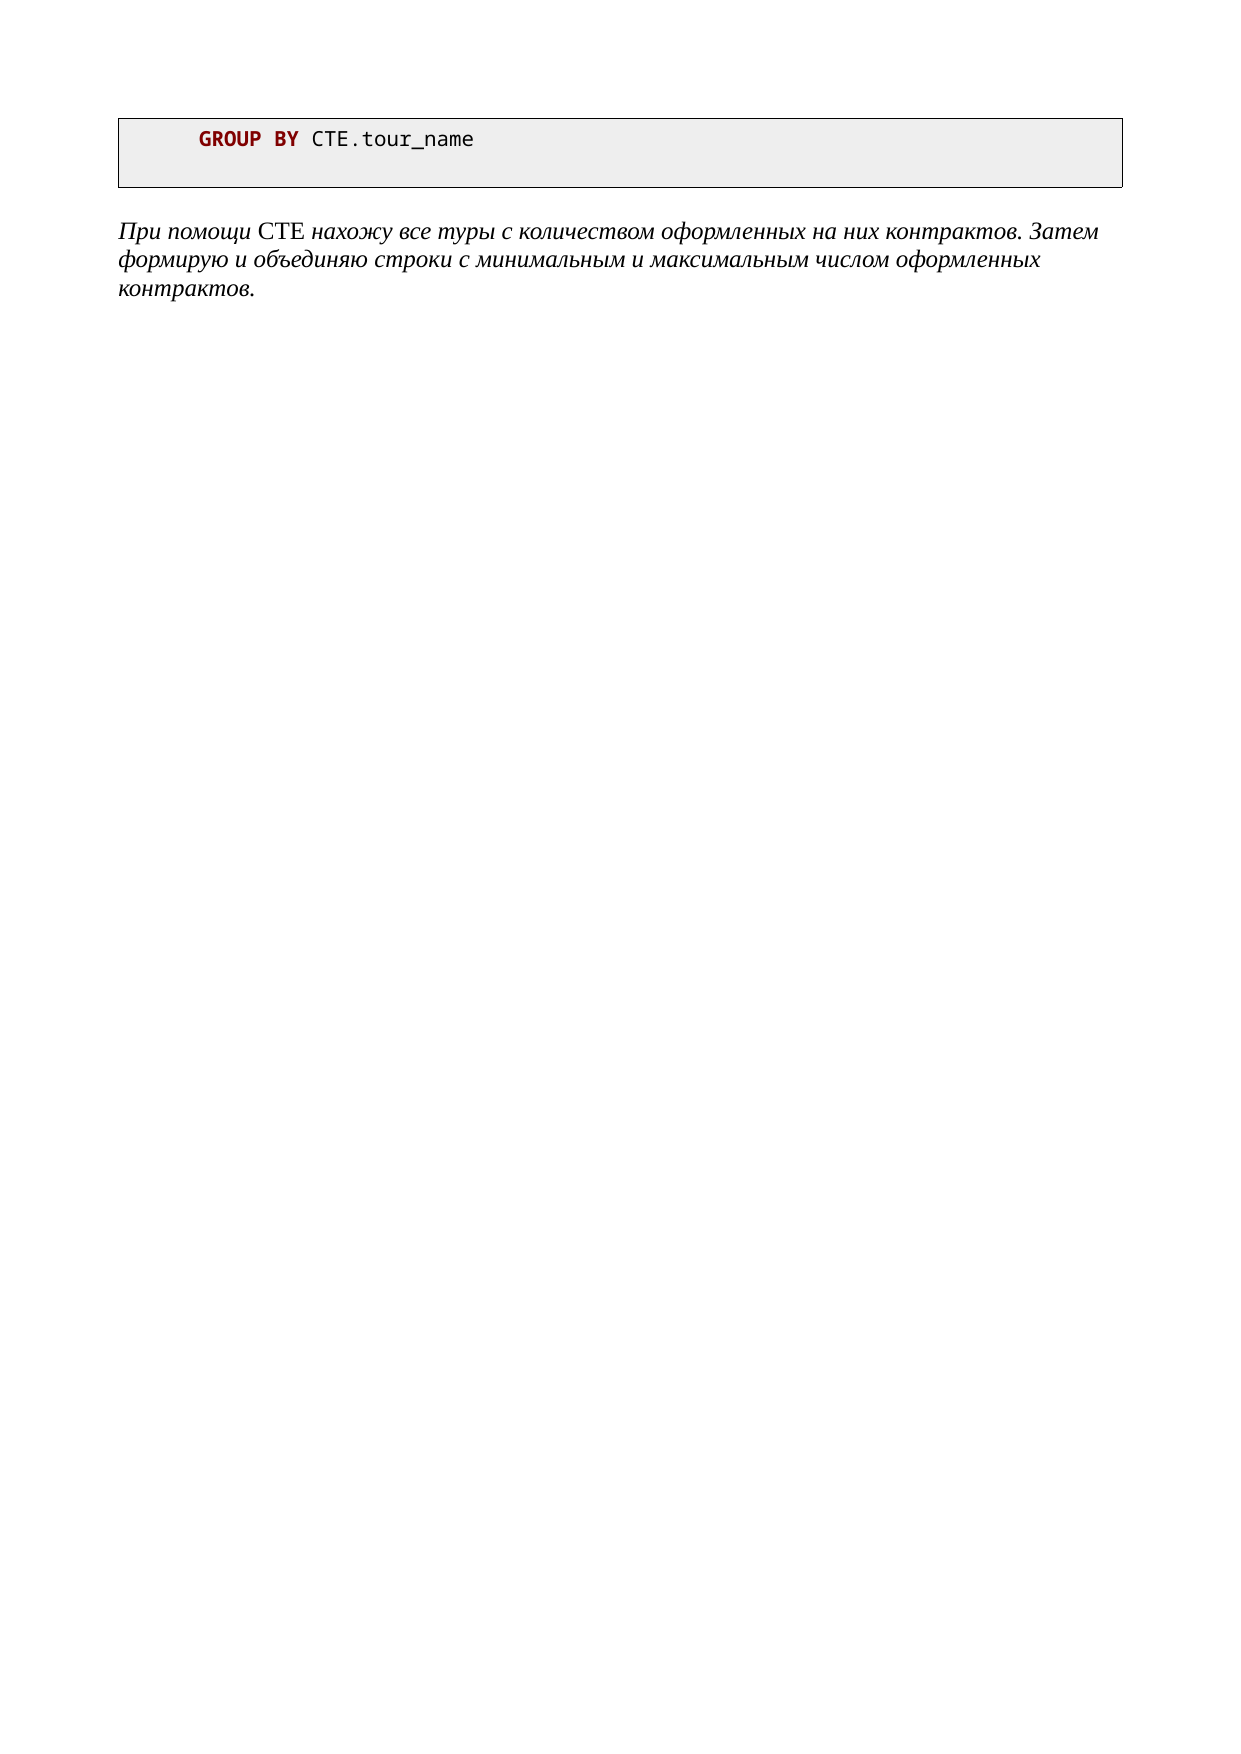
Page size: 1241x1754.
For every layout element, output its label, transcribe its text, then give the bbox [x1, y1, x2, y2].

table_header GROUP BY CTE.tour_name [119, 119, 1122, 187]
list При помощи CTE нахожу все туры с количеством оформленных на них контрактов. Затем формирую и объединяю строки с минимальным и максимальным числом оформленных контрактов. [118, 216, 1122, 302]
